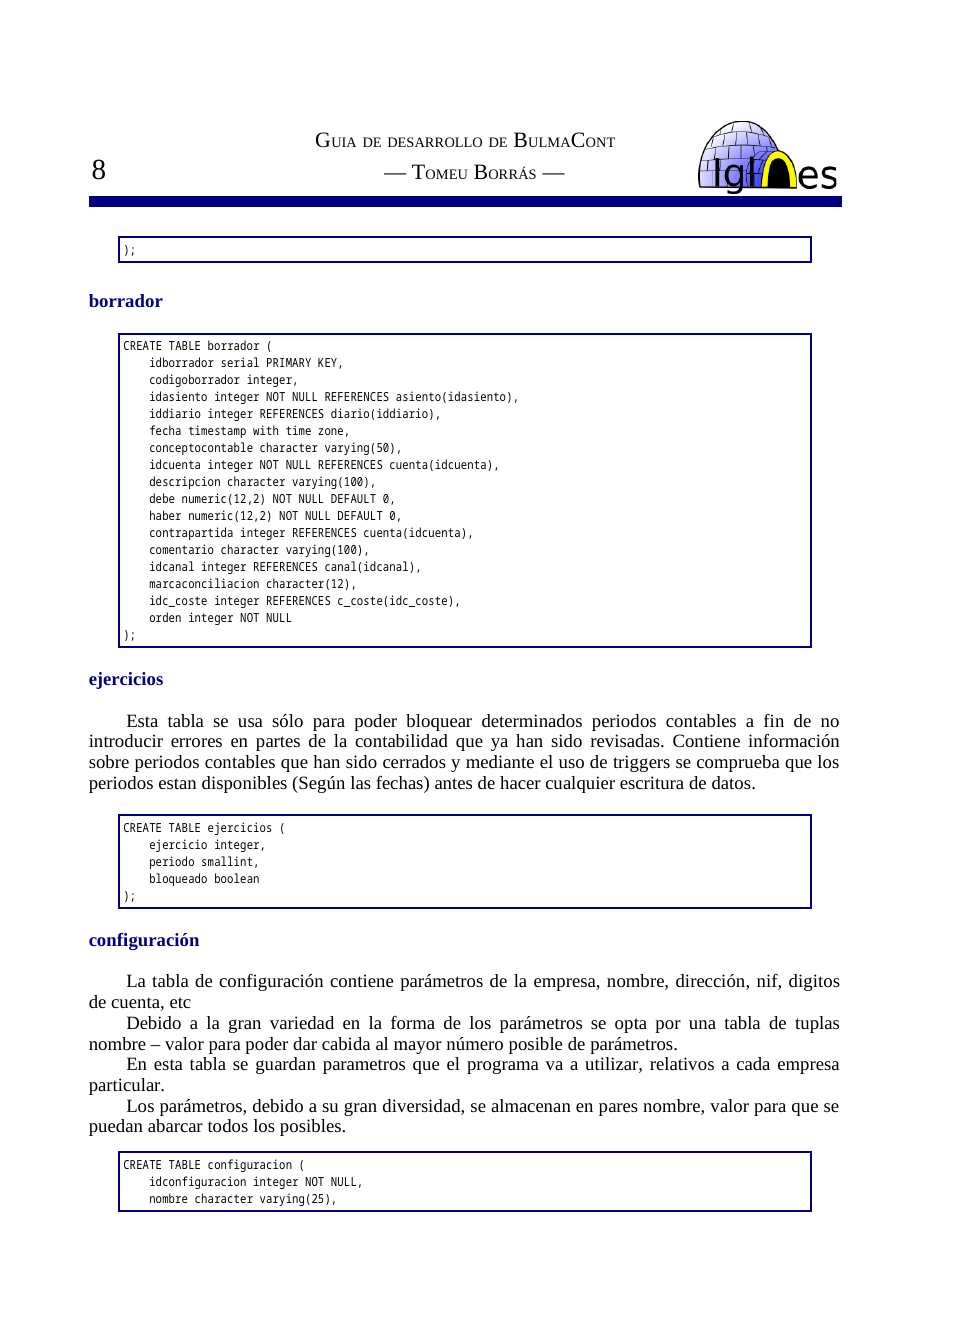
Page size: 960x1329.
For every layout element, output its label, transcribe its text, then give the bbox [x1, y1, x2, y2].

text bloqueado boolean [120, 865, 810, 882]
picture [698, 121, 837, 194]
text ); [120, 882, 810, 907]
text Debido a la gran variedad en la forma de los parámetros se opta por una tabla de tuplas nombre – valor para poder dar cabida al mayor número posible de parámetros. [88, 1012, 842, 1054]
text periodo smallint, [120, 848, 810, 865]
text ejercicios [88, 669, 842, 689]
text ); [120, 621, 810, 646]
text configuración [88, 929, 842, 950]
text conceptocontable character varying(50), [120, 434, 810, 451]
text Los parámetros, debido a su gran diversidad, se almacenan en pares nombre, valor para que se puedan abarcar todos los posibles. [88, 1095, 842, 1137]
text idcanal integer REFERENCES canal(idcanal), [120, 553, 810, 570]
text descripcion character varying(100), [120, 468, 810, 485]
text La tabla de configuración contiene parámetros de la empresa, nombre, dirección, nif, digitos de cuenta, etc [88, 971, 842, 1012]
text idconfiguracion integer NOT NULL, [120, 1168, 810, 1185]
text fecha timestamp with time zone, [120, 417, 810, 434]
text codigoborrador integer, [120, 366, 810, 383]
text contrapartida integer REFERENCES cuenta(idcuenta), [120, 519, 810, 536]
text idasiento integer NOT NULL REFERENCES asiento(idasiento), [120, 383, 810, 400]
text marcaconciliacion character(12), [120, 570, 810, 587]
text idcuenta integer NOT NULL REFERENCES cuenta(idcuenta), [120, 451, 810, 468]
text Esta tabla se usa sólo para poder bloquear determinados periodos contables a fin de no introducir errores en partes de la contabilidad que ya han sido revisadas. Contiene información sobre periodos contables que han sido cerrados y mediante el uso de triggers se comprueba que los periodos estan disponibles (Según las fechas) antes de hacer cualquier escritura de datos. [88, 710, 842, 793]
text haber numeric(12,2) NOT NULL DEFAULT 0, [120, 502, 810, 519]
text CREATE TABLE ejercicios ( [120, 816, 810, 831]
text borrador [88, 291, 842, 312]
text debe numeric(12,2) NOT NULL DEFAULT 0, [120, 485, 810, 502]
text nombre character varying(25), [120, 1185, 810, 1210]
text CREATE TABLE configuracion ( [120, 1153, 810, 1168]
text iddiario integer REFERENCES diario(iddiario), [120, 400, 810, 417]
text idborrador serial PRIMARY KEY, [120, 349, 810, 366]
text ); [120, 238, 810, 261]
text comentario character varying(100), [120, 536, 810, 553]
text En esta tabla se guardan parametros que el programa va a utilizar, relativos a cada empresa particular. [88, 1054, 842, 1095]
text orden integer NOT NULL [120, 604, 810, 621]
text idc_coste integer REFERENCES c_coste(idc_coste), [120, 587, 810, 604]
text ejercicio integer, [120, 831, 810, 848]
text CREATE TABLE borrador ( [120, 335, 810, 349]
